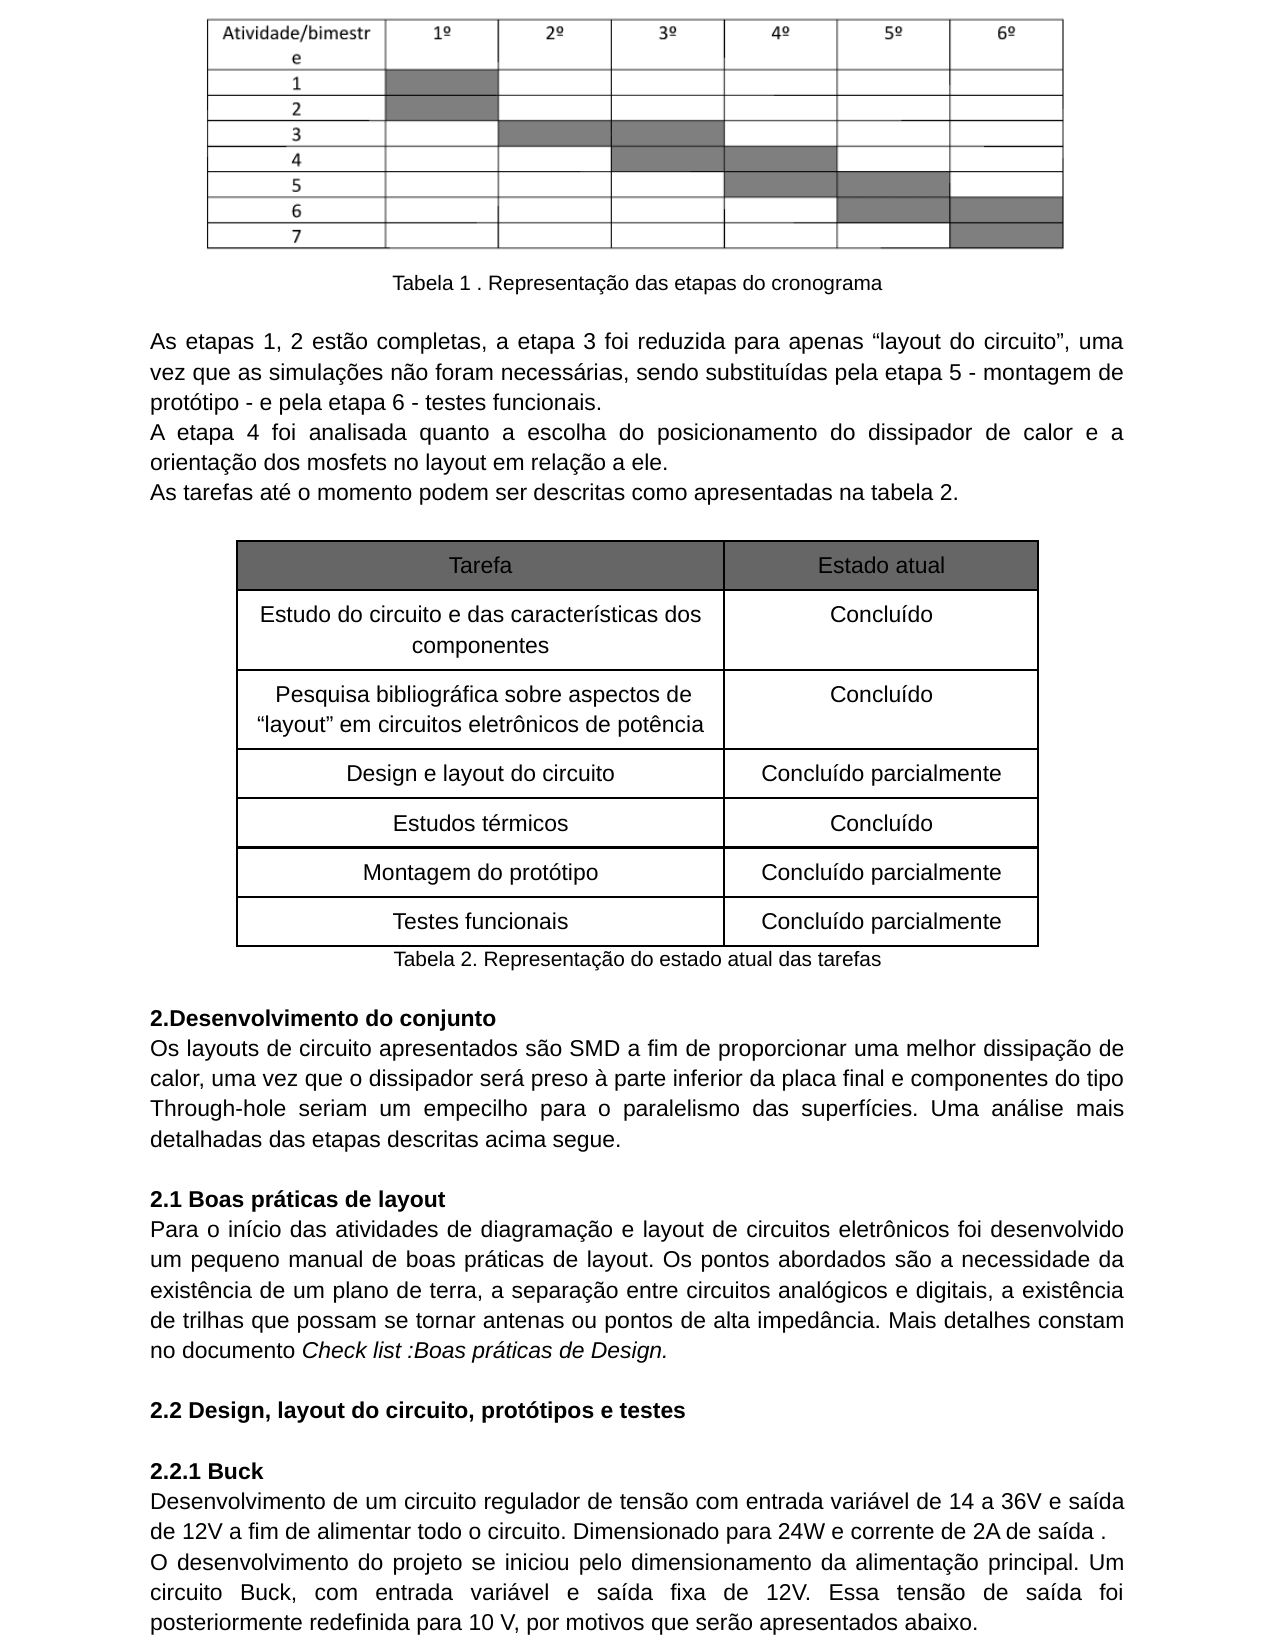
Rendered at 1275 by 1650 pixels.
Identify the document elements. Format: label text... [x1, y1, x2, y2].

table_cell Pesquisa bibliográfica sobre aspectos de “layout” em circuitos eletrônicos de potência [238, 671, 723, 748]
table_cell Concluído [725, 591, 1037, 668]
picture [194, 0, 1080, 267]
text As tarefas até o momento podem ser descritas como apresentadas na tabela 2. [150, 479, 1125, 506]
text Os layouts de circuito apresentados são SMD a fim de proporcionar uma melhor dissipação de calor, uma vez que o dissipador será preso à parte inferior da placa final e componentes do tipo Through-hole seriam um empecilho para o paralelismo das superfícies. Uma análise mais detalhadas das etapas descritas acima segue. [150, 1035, 1125, 1152]
text O desenvolvimento do projeto se iniciou pelo dimensionamento da alimentação principal. Um circuito Buck, com entrada variável e saída fixa de 12V. Essa tensão de saída foi posteriormente redefinida para 10 V, por motivos que serão apresentados abaixo. [150, 1548, 1125, 1635]
table_cell Concluído [725, 799, 1037, 846]
text Para o início das atividades de diagramação e layout de circuitos eletrônicos foi desenvolvido um pequeno manual de boas práticas de layout. Os pontos abordados são a necessidade da existência de um plano de terra, a separação entre circuitos analógicos e digitais, a existência de trilhas que possam se tornar antenas ou pontos de alta impedância. Mais detalhes constam no documento Check list :Boas práticas de Design. [150, 1216, 1125, 1363]
text 2.2.1 Buck [150, 1458, 1125, 1484]
text As etapas 1, 2 estão completas, a etapa 3 foi reduzida para apenas “layout do circuito”, uma vez que as simulações não foram necessárias, sendo substituídas pela etapa 5 - montagem de protótipo - e pela etapa 6 - testes funcionais. [150, 328, 1125, 415]
table_cell Concluído parcialmente [725, 750, 1037, 797]
text 2.Desenvolvimento do conjunto [150, 1005, 1125, 1031]
table_cell Concluído parcialmente [725, 898, 1037, 945]
table_cell Concluído [725, 671, 1037, 748]
table_cell Concluído parcialmente [725, 849, 1037, 896]
text Tabela 1 . Representação das etapas do cronograma [150, 271, 1125, 294]
table_cell Design e layout do circuito [238, 750, 723, 797]
table_cell Montagem do protótipo [238, 849, 723, 896]
text Tabela 2. Representação do estado atual das tarefas [150, 947, 1125, 971]
text 2.2 Design, layout do circuito, protótipos e testes [150, 1397, 1125, 1424]
table_cell Estudo do circuito e das características dos componentes [238, 591, 723, 668]
text 2.1 Boas práticas de layout [150, 1186, 1125, 1212]
text A etapa 4 foi analisada quanto a escolha do posicionamento do dissipador de calor e a orientação dos mosfets no layout em relação a ele. [150, 419, 1125, 475]
table_cell Testes funcionais [238, 898, 723, 945]
table_header Estado atual [725, 542, 1037, 589]
table_header Tarefa [238, 542, 723, 589]
table_cell Estudos térmicos [238, 799, 723, 846]
text Desenvolvimento de um circuito regulador de tensão com entrada variável de 14 a 36V e saída de 12V a fim de alimentar todo o circuito. Dimensionado para 24W e corrente de 2A de saída . [150, 1488, 1125, 1545]
